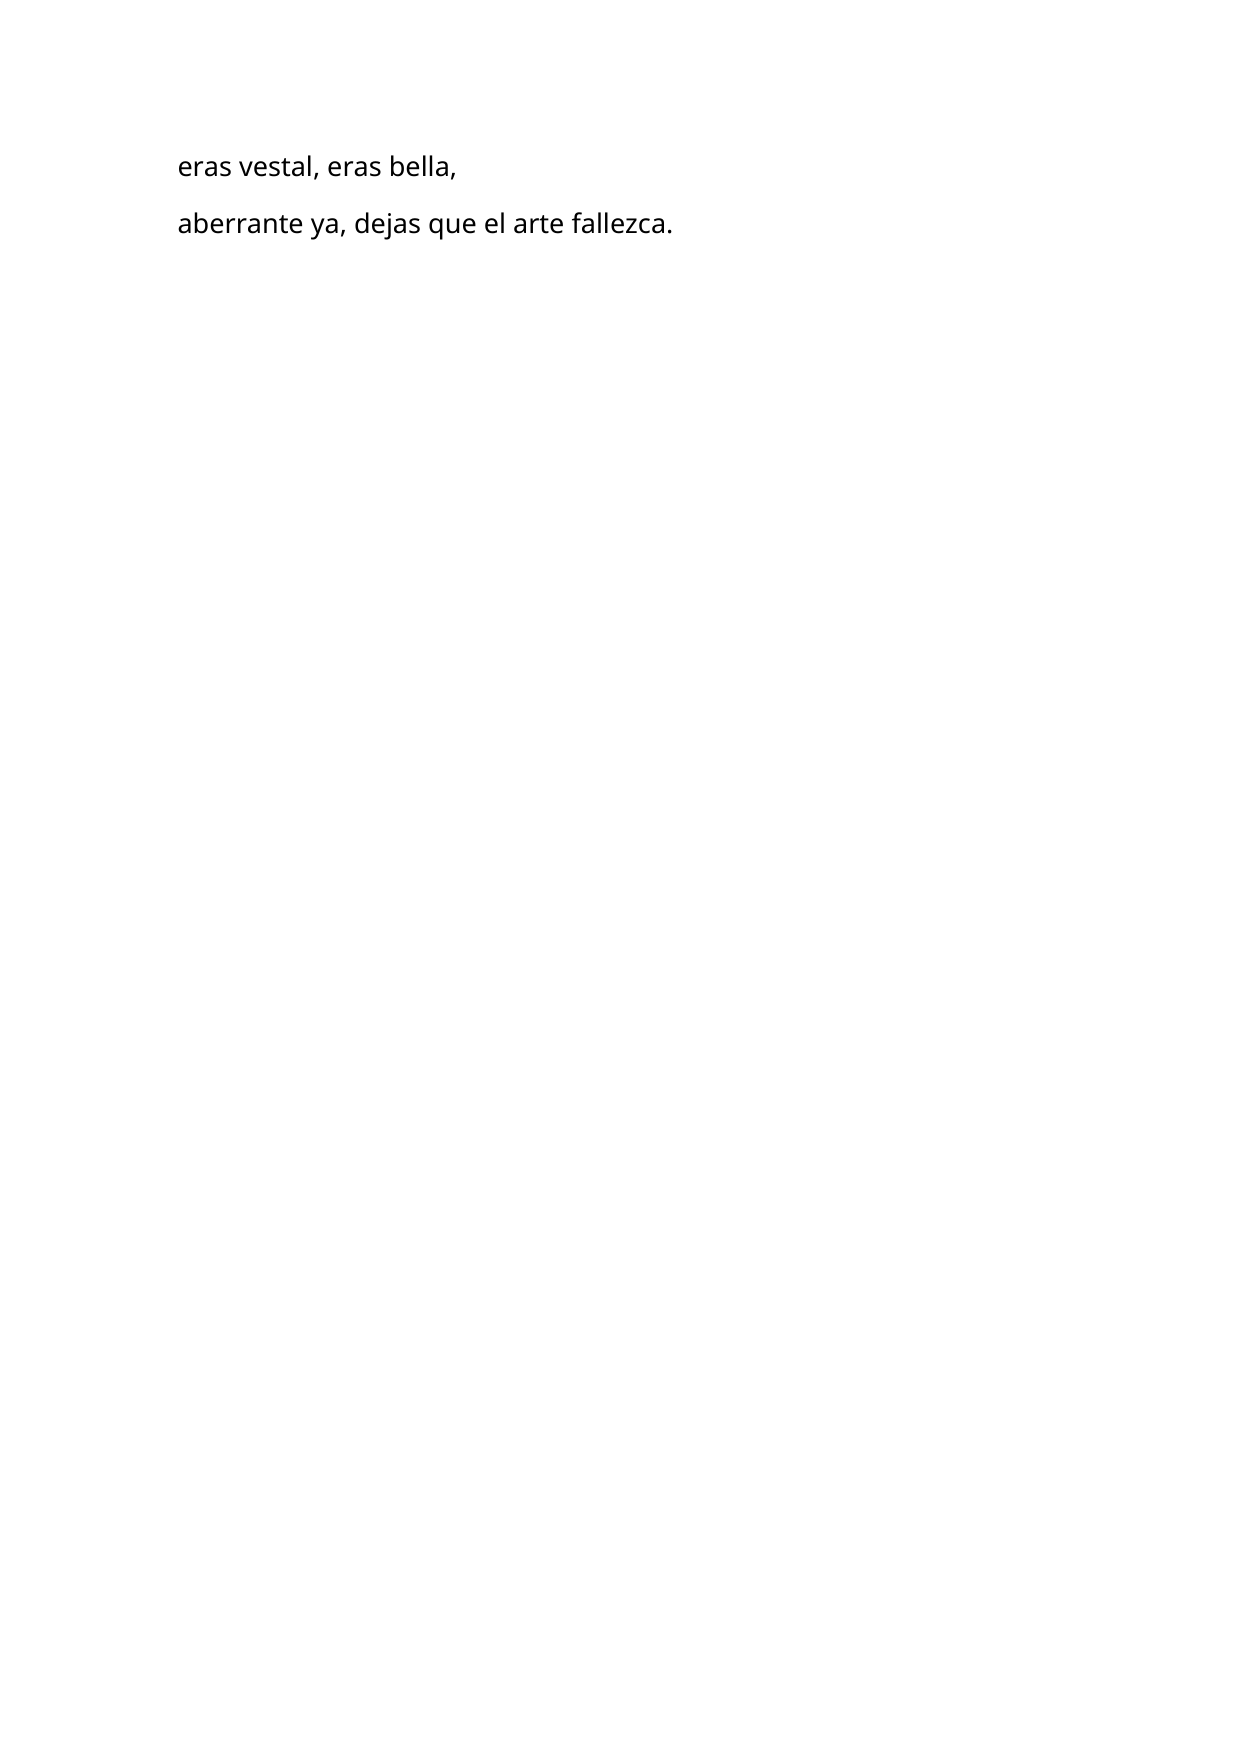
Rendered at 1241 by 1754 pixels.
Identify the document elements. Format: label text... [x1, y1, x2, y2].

text eras vestal, eras bella, [177, 148, 1063, 184]
text aberrante ya, dejas que el arte fallezca. [177, 204, 1063, 241]
